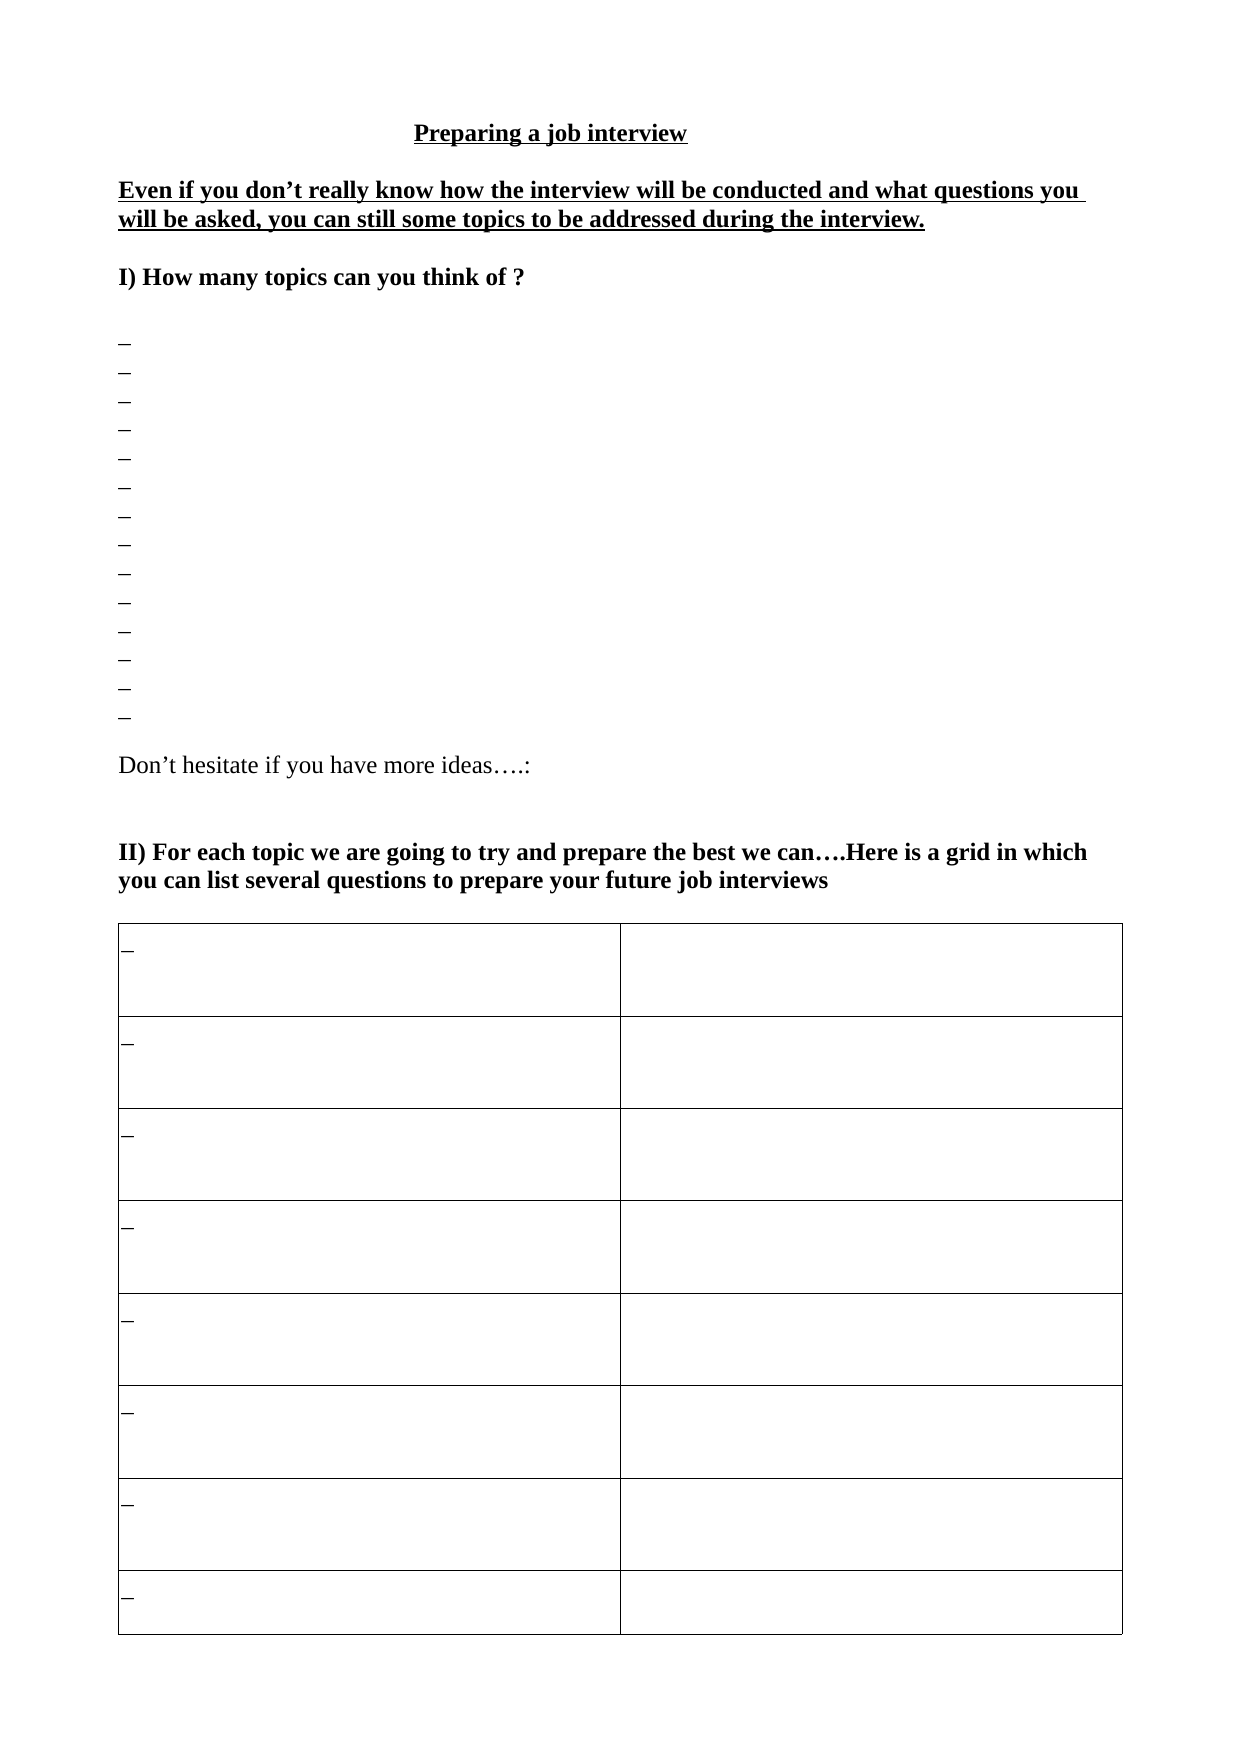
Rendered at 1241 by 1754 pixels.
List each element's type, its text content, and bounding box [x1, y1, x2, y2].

table_header _ [119, 924, 620, 1016]
text _ [118, 578, 1122, 607]
text _ [118, 319, 1122, 348]
text _ [118, 693, 1122, 722]
table_cell [621, 1201, 1122, 1293]
table_cell [621, 1386, 1122, 1477]
table_cell [621, 1571, 1122, 1633]
text _ [118, 377, 1122, 406]
text Preparing a job interview [118, 118, 1122, 147]
text _ [118, 636, 1122, 664]
text II) For each topic we are going to try and prepare the best we can….Here is a grid in which you can list several questions to prepare your future job interviews [118, 837, 1122, 894]
text _ [118, 434, 1122, 463]
text I) How many topics can you think of ? [118, 262, 1122, 291]
text _ [118, 492, 1122, 521]
table_cell [621, 1294, 1122, 1385]
text _ [118, 521, 1122, 549]
table_cell _ [119, 1017, 620, 1108]
table_cell _ [119, 1386, 620, 1477]
text Don’t hesitate if you have more ideas….: [118, 751, 1122, 779]
table_cell _ [119, 1201, 620, 1293]
table_cell _ [119, 1479, 620, 1570]
text _ [118, 463, 1122, 492]
text _ [118, 348, 1122, 377]
table_cell _ [119, 1109, 620, 1200]
table_cell [621, 1479, 1122, 1570]
text _ [118, 549, 1122, 578]
text _ [118, 664, 1122, 693]
text _ [118, 607, 1122, 636]
table_cell _ [119, 1571, 620, 1633]
text Even if you don’t really know how the interview will be conducted and what questions you will be asked, you can still some topics to be addressed during the interview. [118, 176, 1122, 233]
table_cell [621, 1017, 1122, 1108]
table_header [621, 924, 1122, 1016]
text _ [118, 406, 1122, 434]
table_cell [621, 1109, 1122, 1200]
table_cell _ [119, 1294, 620, 1385]
